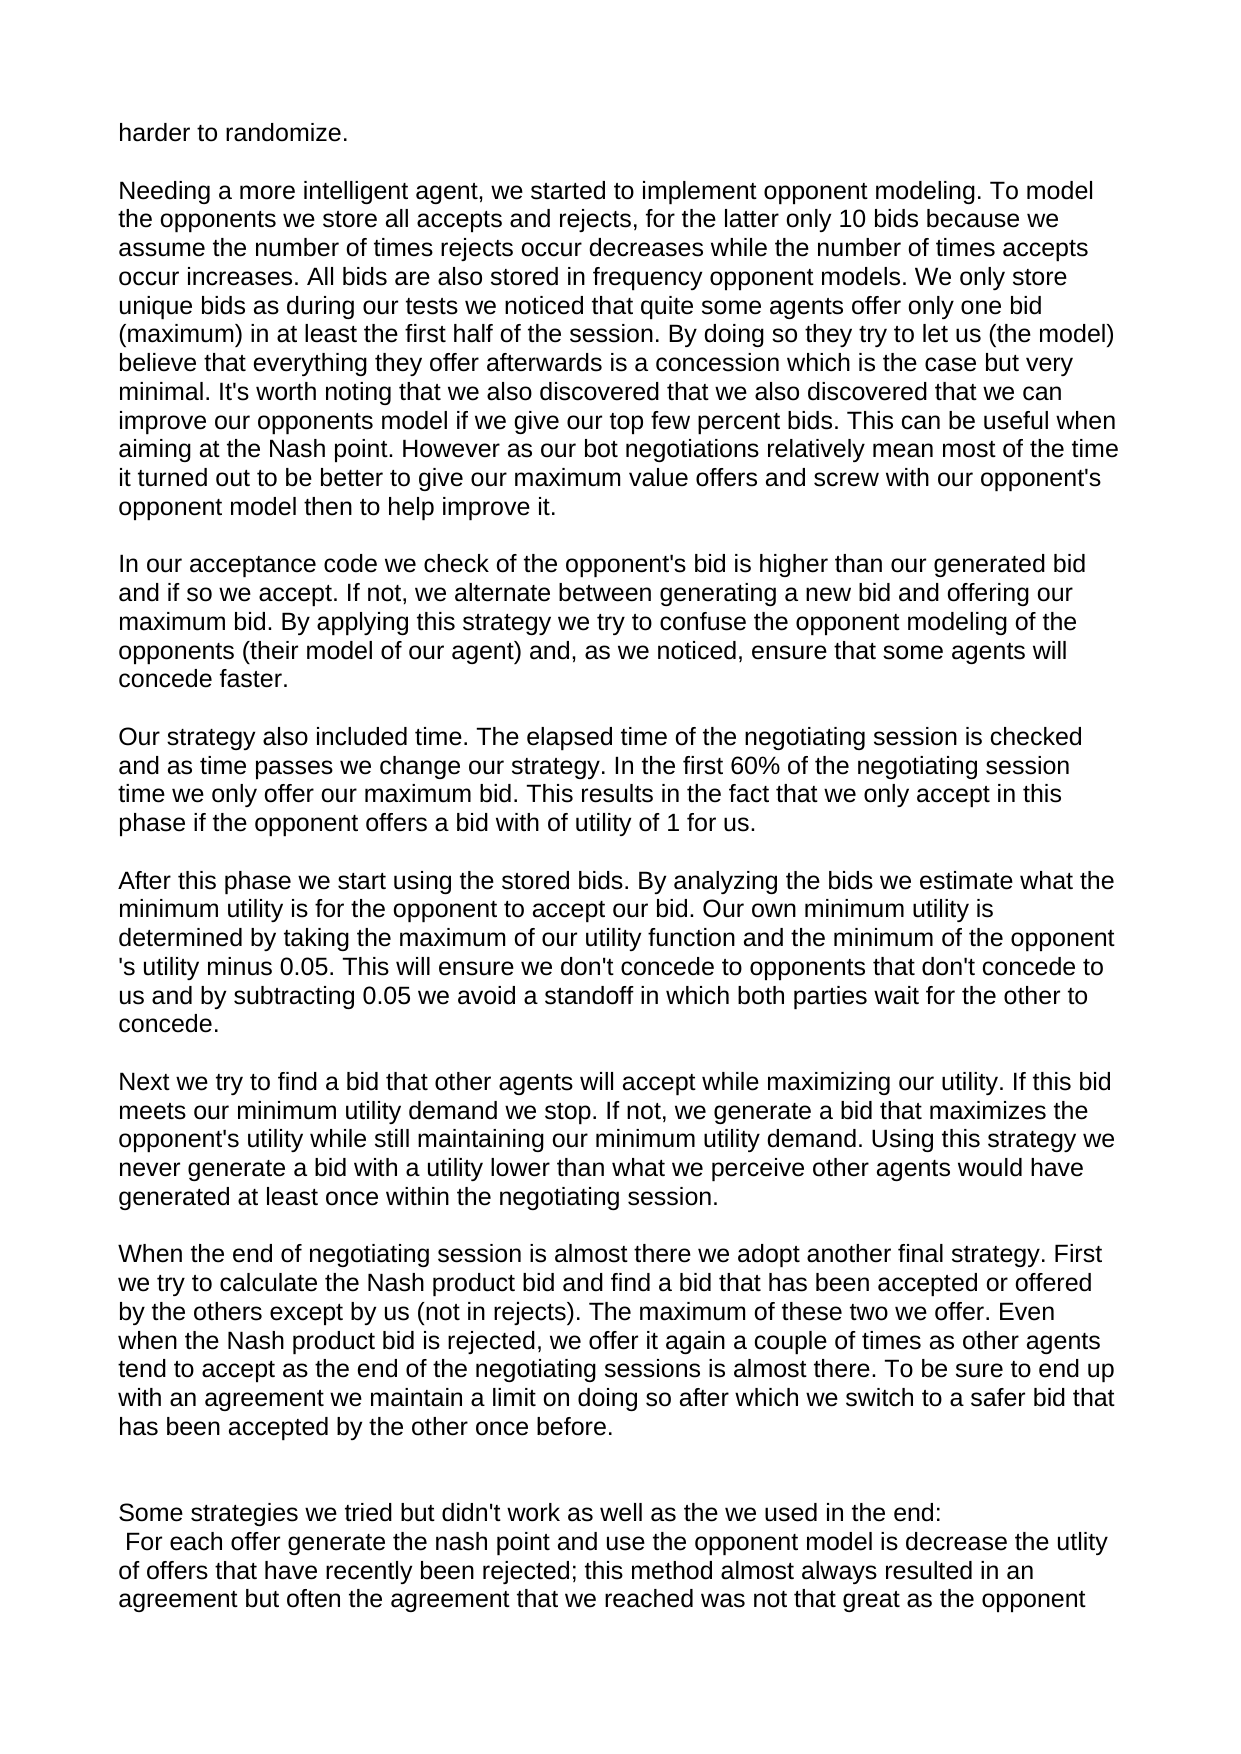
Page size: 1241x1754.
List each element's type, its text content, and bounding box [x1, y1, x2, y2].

text When the end of negotiating session is almost there we adopt another final strategy. First we try to calculate the Nash product bid and find a bid that has been accepted or offered by the others except by us (not in rejects). The maximum of these two we offer. Even when the Nash product bid is rejected, we offer it again a couple of times as other agents tend to accept as the end of the negotiating sessions is almost there. To be sure to end up with an agreement we maintain a limit on doing so after which we switch to a safer bid that has been accepted by the other once before. [118, 1239, 1122, 1441]
text Our strategy also included time. The elapsed time of the negotiating session is checked and as time passes we change our strategy. In the first 60% of the negotiating session time we only offer our maximum bid. This results in the fact that we only accept in this phase if the opponent offers a bid with of utility of 1 for us. [118, 722, 1122, 837]
text harder to randomize. [118, 118, 1122, 147]
text Needing a more intelligent agent, we started to implement opponent modeling. To model the opponents we store all accepts and rejects, for the latter only 10 bids because we assume the number of times rejects occur decreases while the number of times accepts occur increases. All bids are also stored in frequency opponent models. We only store unique bids as during our tests we noticed that quite some agents offer only one bid (maximum) in at least the first half of the session. By doing so they try to let us (the model) believe that everything they offer afterwards is a concession which is the case but very minimal. It's worth noting that we also discovered that we also discovered that we can improve our opponents model if we give our top few percent bids. This can be useful when aiming at the Nash point. However as our bot negotiations relatively mean most of the time it turned out to be better to give our maximum value offers and screw with our opponent's opponent model then to help improve it. [118, 176, 1122, 521]
text In our acceptance code we check of the opponent's bid is higher than our generated bid and if so we accept. If not, we alternate between generating a new bid and offering our maximum bid. By applying this strategy we try to confuse the opponent modeling of the opponents (their model of our agent) and, as we noticed, ensure that some agents will concede faster. [118, 549, 1122, 693]
text After this phase we start using the stored bids. By analyzing the bids we estimate what the minimum utility is for the opponent to accept our bid. Our own minimum utility is determined by taking the maximum of our utility function and the minimum of the opponent 's utility minus 0.05. This will ensure we don't concede to opponents that don't concede to us and by subtracting 0.05 we avoid a standoff in which both parties wait for the other to concede. [118, 866, 1122, 1038]
text For each offer generate the nash point and use the opponent model is decrease the utlity of offers that have recently been rejected; this method almost always resulted in an agreement but often the agreement that we reached was not that great as the opponent [118, 1527, 1122, 1613]
text Next we try to find a bid that other agents will accept while maximizing our utility. If this bid meets our minimum utility demand we stop. If not, we generate a bid that maximizes the opponent's utility while still maintaining our minimum utility demand. Using this strategy we never generate a bid with a utility lower than what we perceive other agents would have generated at least once within the negotiating session. [118, 1067, 1122, 1211]
text Some strategies we tried but didn't work as well as the we used in the end: [118, 1498, 1122, 1527]
